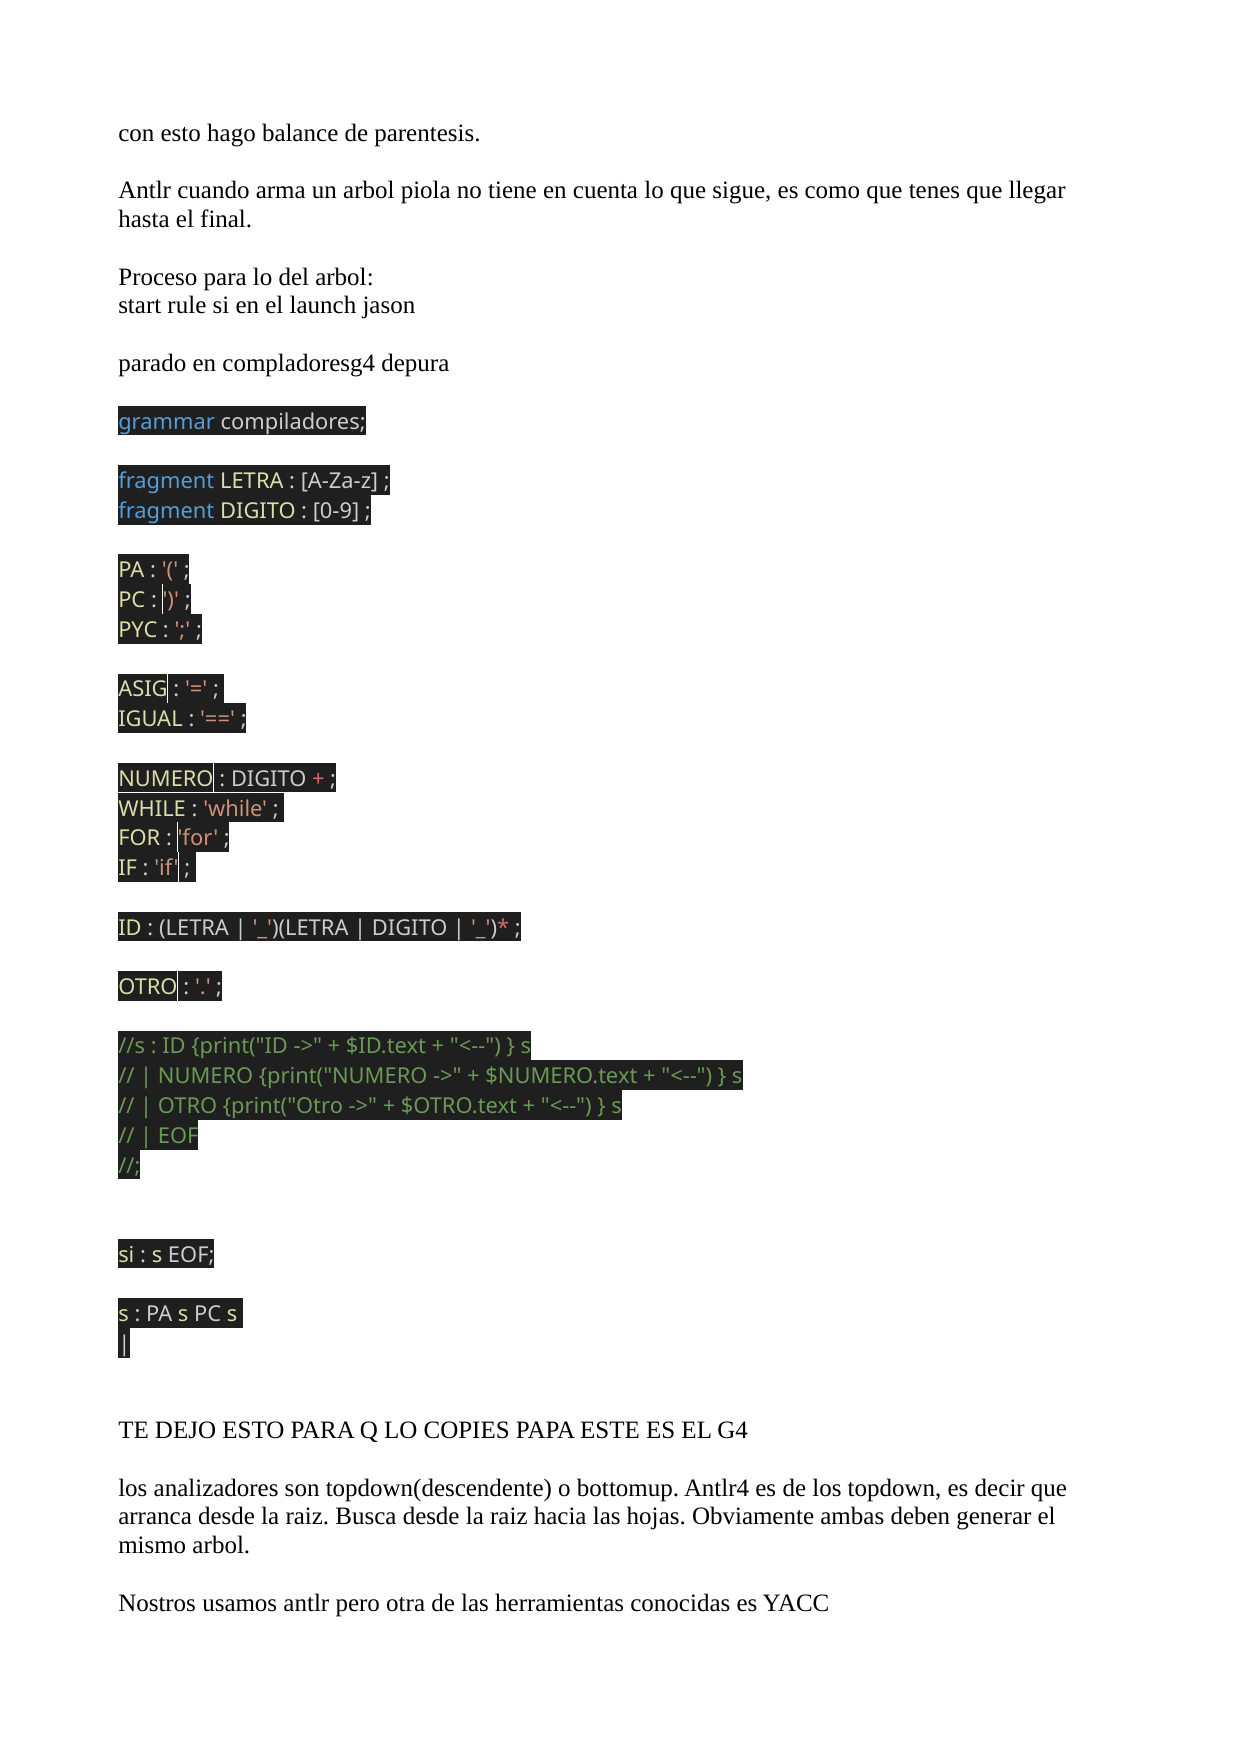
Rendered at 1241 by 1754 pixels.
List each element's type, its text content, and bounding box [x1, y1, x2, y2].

text FOR : 'for' ; [118, 822, 1122, 852]
text ASIG : '=' ; [118, 673, 1122, 703]
text TE DEJO ESTO PARA Q LO COPIES PAPA ESTE ES EL G4 [118, 1415, 1122, 1444]
text // | EOF [118, 1120, 1122, 1150]
text s : PA s PC s [118, 1298, 1122, 1328]
text con esto hago balance de parentesis. [118, 118, 1122, 147]
text fragment LETRA : [A-Za-z] ; [118, 465, 1122, 495]
text //s : ID {print("ID ->" + $ID.text + "<--") } s [118, 1031, 1122, 1060]
text ID : (LETRA | '_')(LETRA | DIGITO | '_')* ; [118, 912, 1122, 941]
text los analizadores son topdown(descendente) o bottomup. Antlr4 es de los topdown, es decir que arranca desde la raiz. Busca desde la raiz hacia las hojas. Obviamente ambas deben generar el mismo arbol. [118, 1473, 1122, 1559]
text NUMERO : DIGITO + ; [118, 763, 1122, 792]
text | [118, 1328, 1122, 1358]
text start rule si en el launch jason [118, 291, 1122, 319]
text // | NUMERO {print("NUMERO ->" + $NUMERO.text + "<--") } s [118, 1060, 1122, 1090]
text Antlr cuando arma un arbol piola no tiene en cuenta lo que sigue, es como que tenes que llegar hasta el final. [118, 176, 1122, 233]
text OTRO : '.' ; [118, 971, 1122, 1001]
text PYC : ';' ; [118, 614, 1122, 644]
text parado en compladoresg4 depura [118, 348, 1122, 377]
text fragment DIGITO : [0-9] ; [118, 495, 1122, 525]
text Proceso para lo del arbol: [118, 262, 1122, 291]
text IGUAL : '==' ; [118, 703, 1122, 733]
text IF : 'if' ; [118, 852, 1122, 882]
text // | OTRO {print("Otro ->" + $OTRO.text + "<--") } s [118, 1090, 1122, 1120]
text grammar compiladores; [118, 406, 1122, 435]
text PC : ')' ; [118, 584, 1122, 614]
text PA : '(' ; [118, 554, 1122, 584]
text Nostros usamos antlr pero otra de las herramientas conocidas es YACC [118, 1588, 1122, 1616]
text WHILE : 'while' ; [118, 792, 1122, 822]
text si : s EOF; [118, 1239, 1122, 1268]
text //; [118, 1150, 1122, 1179]
